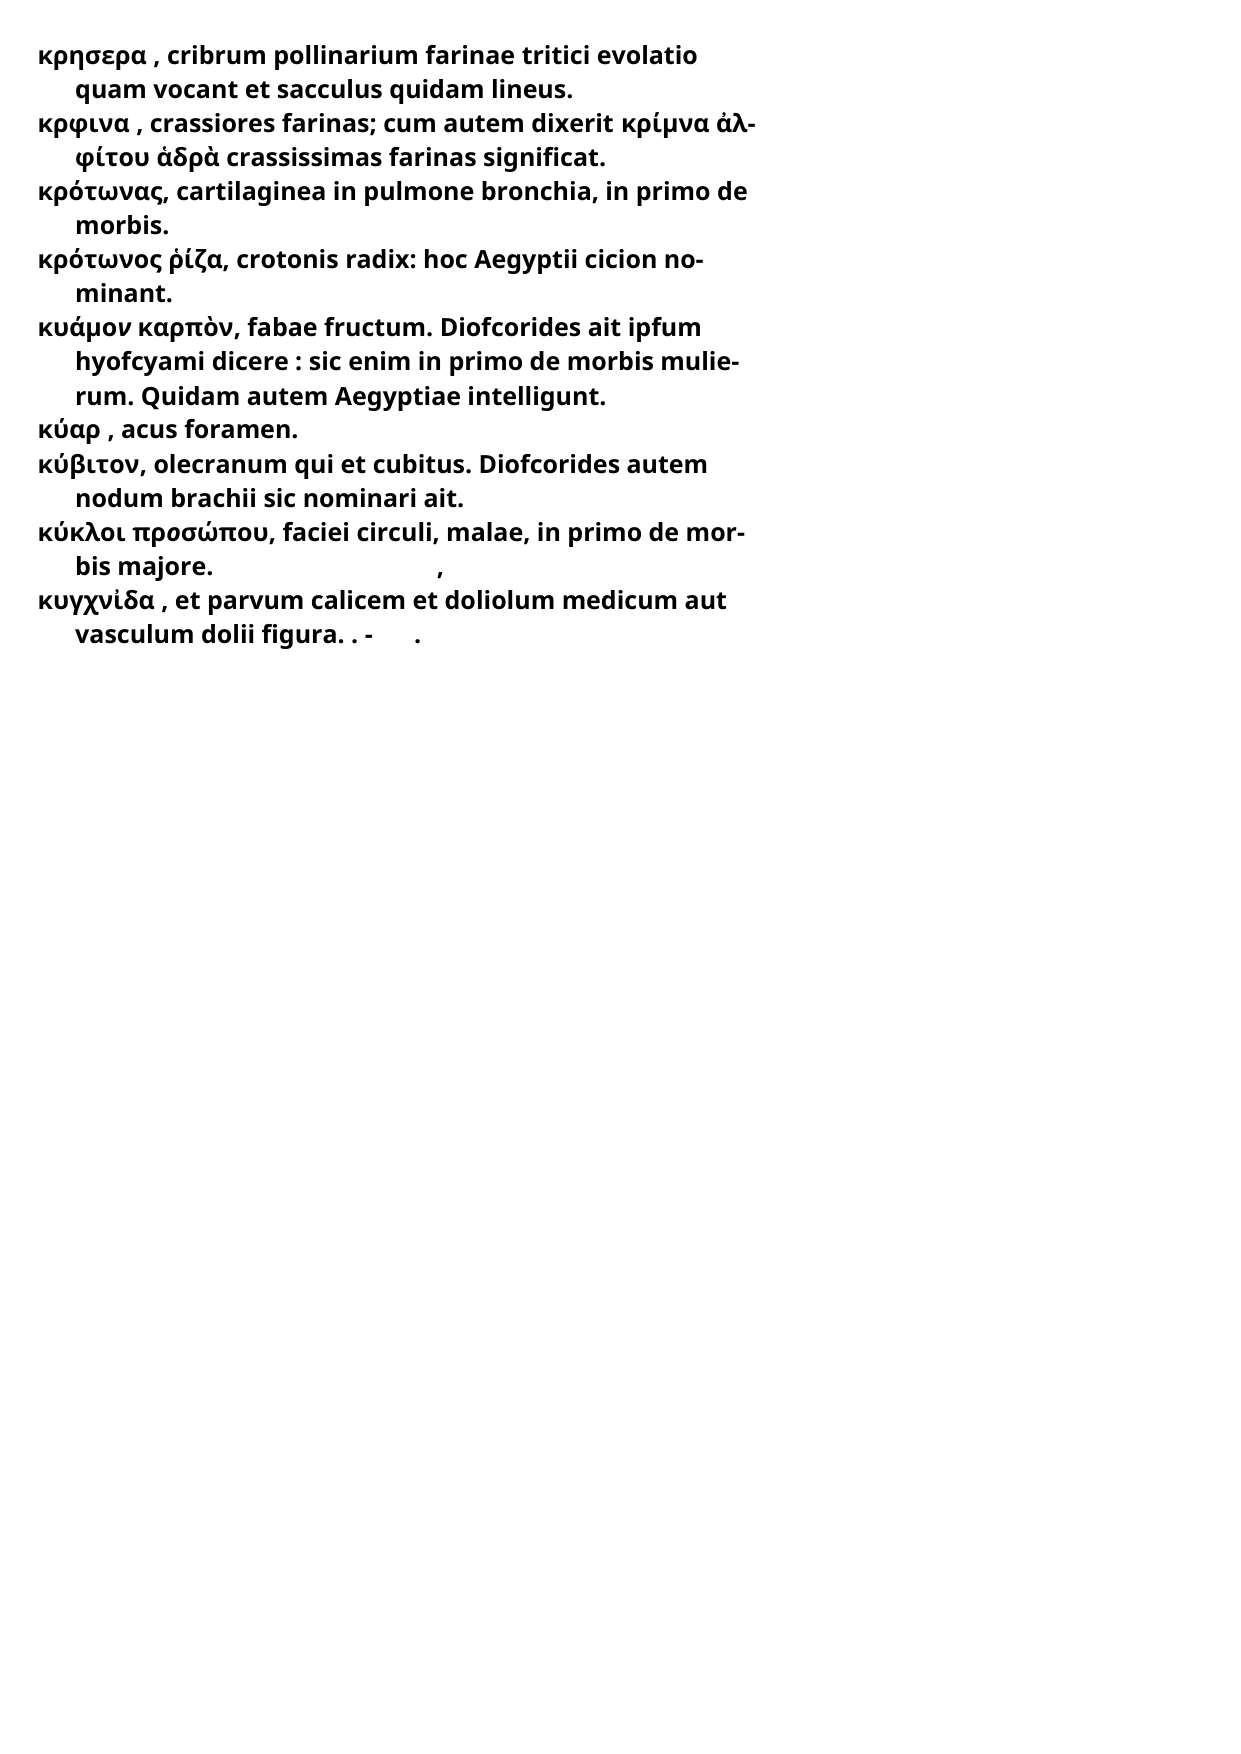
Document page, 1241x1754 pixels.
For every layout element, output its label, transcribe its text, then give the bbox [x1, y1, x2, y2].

text κυάμον καρπὸν, fabae fructum. Diofcorides ait ipfum hyofcyami dicere : sic enim in primo de morbis mulie- rum. Quidam autem Aegyptiae intelligunt. [37, 310, 1203, 412]
text κύβιτον, olecranum qui et cubitus. Diofcorides autem nodum brachii sic nominari ait. [37, 446, 1203, 514]
text κυγχνἰδα , et parvum calicem et doliolum medicum aut vasculum dolii figura. . - . [37, 582, 1203, 651]
text κύαρ , acus foramen. [37, 412, 1203, 446]
text κρότωνας, cartilaginea in pulmone bronchia, in primo de morbis. [37, 174, 1203, 242]
text κρφινα , crassiores farinas; cum autem dixerit κρίμνα ἀλ- φίτου ἁδρὰ crassissimas farinas significat. [37, 106, 1203, 174]
text κρότωνος ῥίζα, crotonis radix: hoc Aegyptii cicion no- minant. [37, 242, 1203, 310]
text κύκλοι προσώπου, faciei circuli, malae, in primo de mor- bis majore. , [37, 514, 1203, 582]
text κρησερα , cribrum pollinarium farinae tritici evolatio quam vocant et sacculus quidam lineus. [37, 37, 1203, 106]
